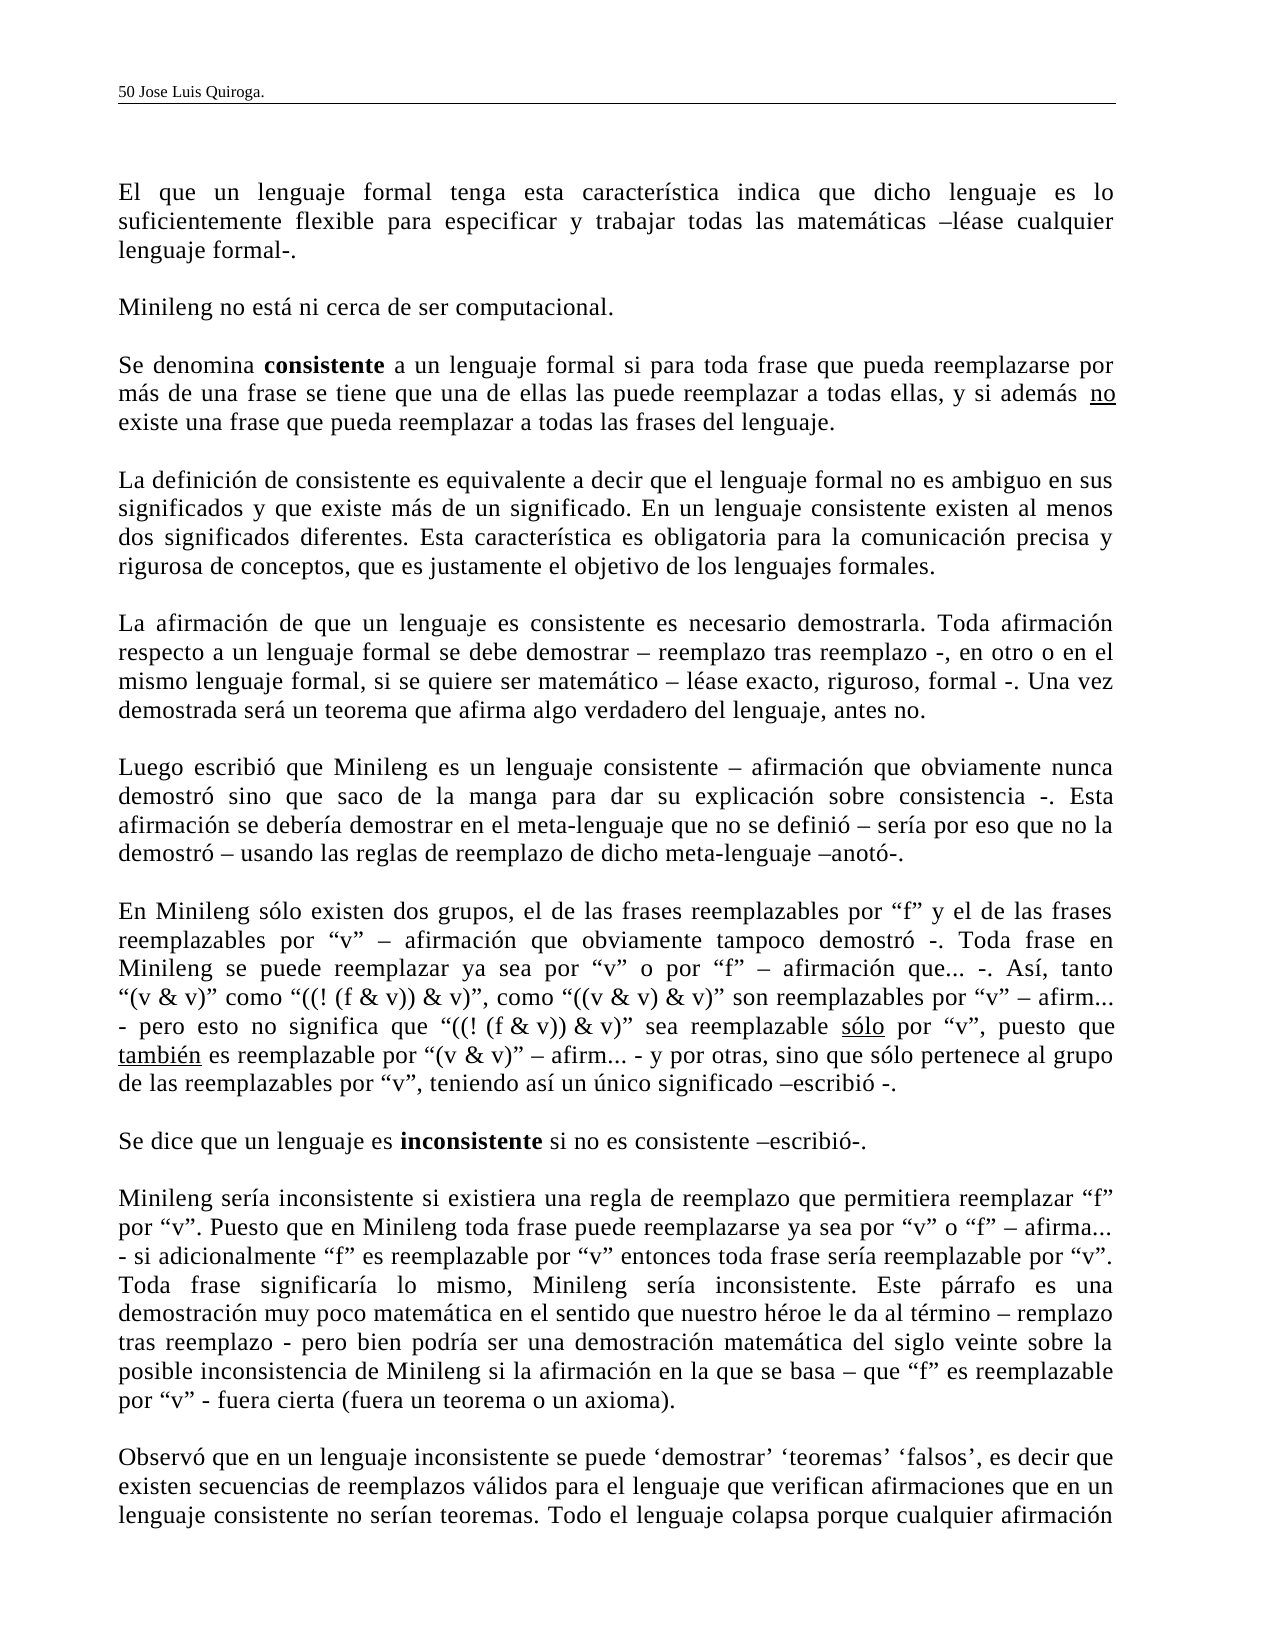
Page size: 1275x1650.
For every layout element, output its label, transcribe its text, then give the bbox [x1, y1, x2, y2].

text En Minileng sólo existen dos grupos, el de las frases reemplazables por “f” y el de las frases reemplazables por “v” – afirmación que obviamente tampoco demostró -. Toda frase en Minileng se puede reemplazar ya sea por “v” o por “f” – afirmación que... -. Así, tanto “(v & v)” como “((! (f & v)) & v)”, como “((v & v) & v)” son reemplazables por “v” – afirm... - pero esto no significa que “((! (f & v)) & v)” sea reemplazable sólo por “v”, puesto que también es reemplazable por “(v & v)” – afirm... - y por otras, sino que sólo pertenece al grupo de las reemplazables por “v”, teniendo así un único significado –escribió -. [118, 896, 1116, 1097]
text Se denomina consistente a un lenguaje formal si para toda frase que pueda reemplazarse por más de una frase se tiene que una de ellas las puede reemplazar a todas ellas, y si además no existe una frase que pueda reemplazar a todas las frases del lenguaje. [118, 350, 1116, 436]
text Luego escribió que Minileng es un lenguaje consistente – afirmación que obviamente nunca demostró sino que saco de la manga para dar su explicación sobre consistencia -. Esta afirmación se debería demostrar en el meta-lenguaje que no se definió – sería por eso que no la demostró – usando las reglas de reemplazo de dicho meta-lenguaje –anotó-. [118, 752, 1116, 867]
text Observó que en un lenguaje inconsistente se puede ‘demostrar’ ‘teoremas’ ‘falsos’, es decir que existen secuencias de reemplazos válidos para el lenguaje que verifican afirmaciones que en un lenguaje consistente no serían teoremas. Todo el lenguaje colapsa porque cualquier afirmación [118, 1442, 1116, 1528]
text La definición de consistente es equivalente a decir que el lenguaje formal no es ambiguo en sus significados y que existe más de un significado. En un lenguaje consistente existen al menos dos significados diferentes. Esta característica es obligatoria para la comunicación precisa y rigurosa de conceptos, que es justamente el objetivo de los lenguajes formales. [118, 465, 1116, 580]
text Minileng no está ni cerca de ser computacional. [118, 292, 1116, 321]
text La afirmación de que un lenguaje es consistente es necesario demostrarla. Toda afirmación respecto a un lenguaje formal se debe demostrar – reemplazo tras reemplazo -, en otro o en el mismo lenguaje formal, si se quiere ser matemático – léase exacto, riguroso, formal -. Una vez demostrada será un teorema que afirma algo verdadero del lenguaje, antes no. [118, 608, 1116, 723]
text Minileng sería inconsistente si existiera una regla de reemplazo que permitiera reemplazar “f” por “v”. Puesto que en Minileng toda frase puede reemplazarse ya sea por “v” o “f” – afirma... - si adicionalmente “f” es reemplazable por “v” entonces toda frase sería reemplazable por “v”. Toda frase significaría lo mismo, Minileng sería inconsistente. Este párrafo es una demostración muy poco matemática en el sentido que nuestro héroe le da al término – remplazo tras reemplazo - pero bien podría ser una demostración matemática del siglo veinte sobre la posible inconsistencia de Minileng si la afirmación en la que se basa – que “f” es reemplazable por “v” - fuera cierta (fuera un teorema o un axioma). [118, 1183, 1116, 1413]
text Se dice que un lenguaje es inconsistente si no es consistente –escribió-. [118, 1126, 1116, 1155]
text El que un lenguaje formal tenga esta característica indica que dicho lenguaje es lo suficientemente flexible para especificar y trabajar todas las matemáticas –léase cualquier lenguaje formal-. [118, 177, 1116, 263]
